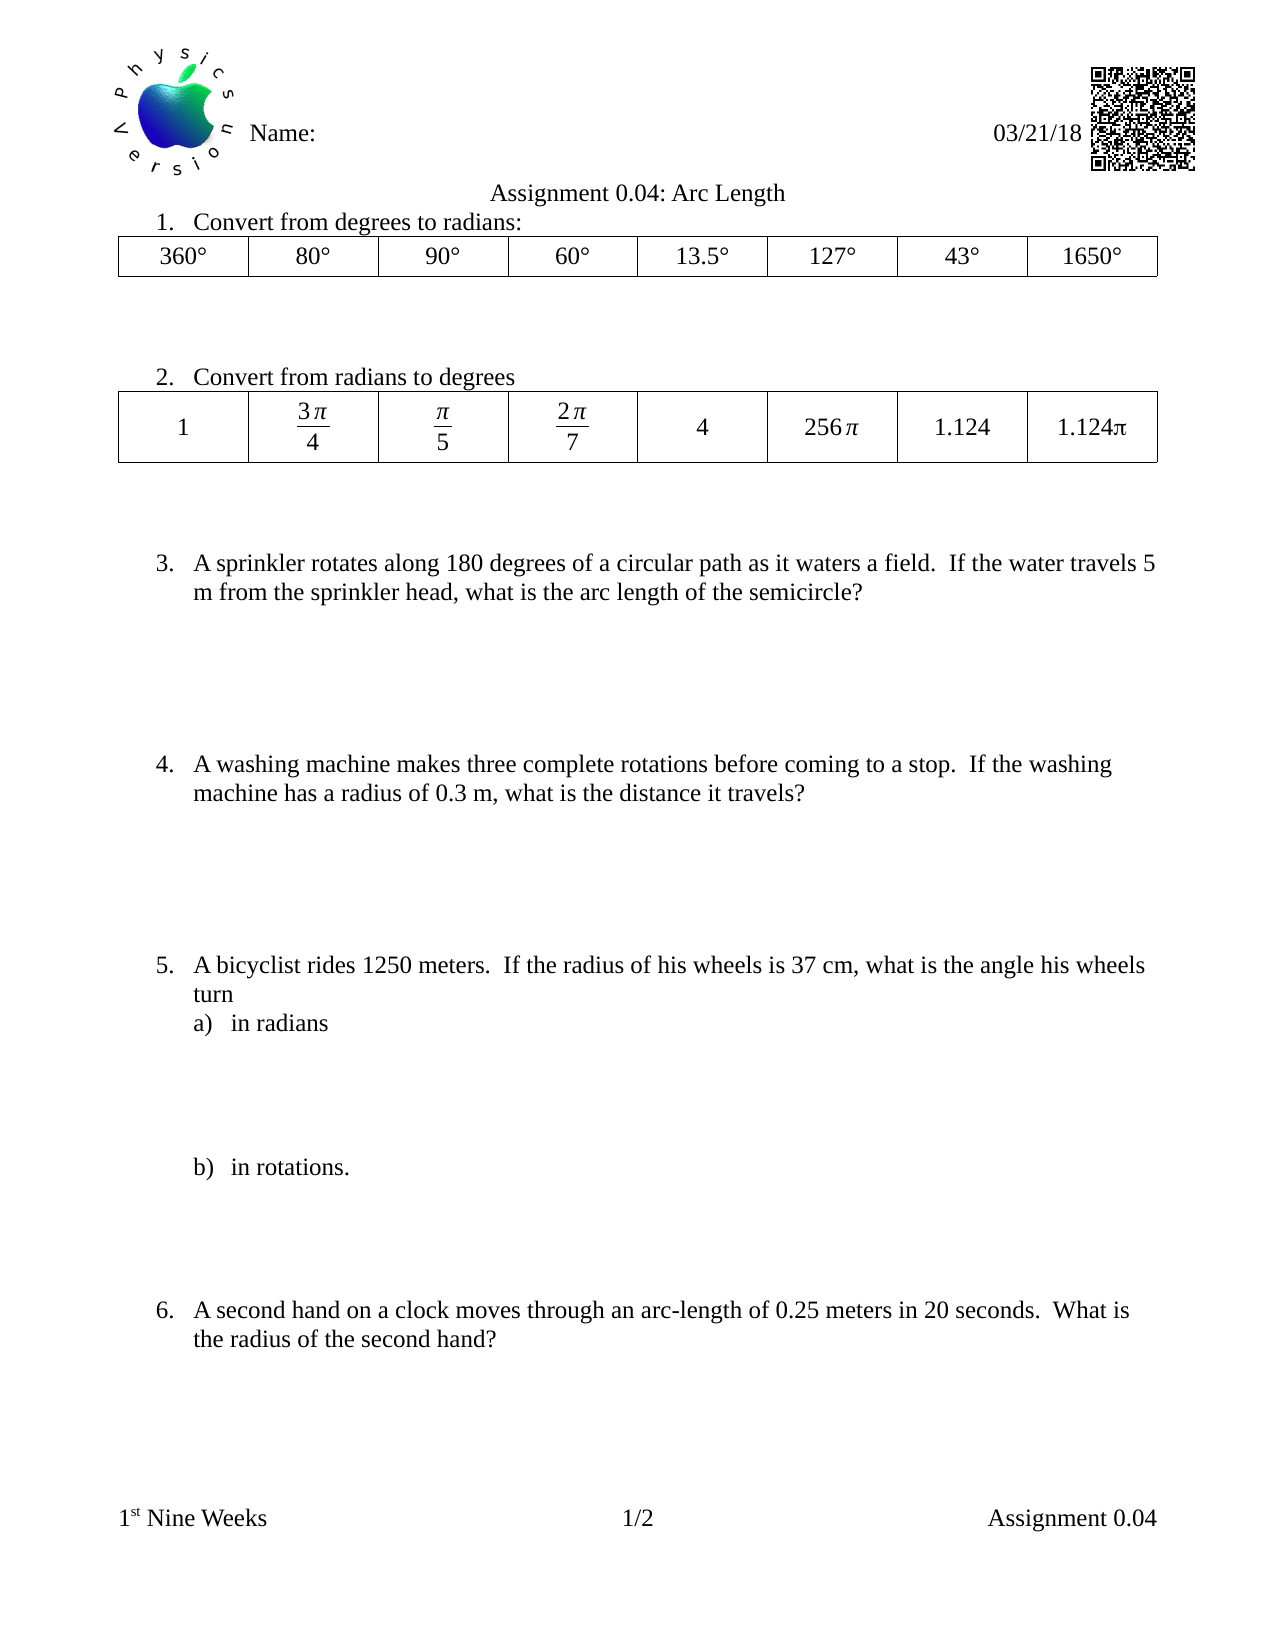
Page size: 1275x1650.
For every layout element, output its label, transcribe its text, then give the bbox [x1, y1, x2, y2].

table_header 13.5° [638, 237, 767, 276]
list A second hand on a clock moves through an arc-length of 0.25 meters in 20 seconds. What is the radius of the second hand? [156, 1296, 1157, 1353]
list A bicyclist rides 1250 meters. If the radius of his wheels is 37 cm, what is the angle his wheels turn [156, 951, 1157, 1008]
list in radians [193, 1008, 1157, 1037]
picture [113, 48, 234, 176]
table_header 90° [379, 237, 508, 276]
table_header [379, 392, 508, 462]
list A washing machine makes three complete rotations before coming to a stop. If the washing machine has a radius of 0.3 m, what is the distance it travels? [156, 749, 1157, 807]
list Convert from degrees to radians: [156, 207, 1157, 236]
list in rotations. [193, 1152, 1157, 1181]
table_header [509, 392, 637, 462]
table_header 127° [768, 237, 897, 276]
table_header 1 [119, 392, 248, 462]
table_header 80° [249, 237, 378, 276]
table_header [768, 392, 897, 462]
table_header 60° [509, 237, 637, 276]
table_header 1.124p [1028, 392, 1157, 462]
text Assignment 0.04: Arc Length [118, 176, 1157, 207]
table_header 4 [638, 392, 767, 462]
table_header 1.124 [898, 392, 1027, 462]
table_header 360° [119, 237, 248, 276]
table_header 43° [898, 237, 1027, 276]
list A sprinkler rotates along 180 degrees of a circular path as it waters a field. If the water travels 5 m from the sprinkler head, what is the arc length of the semicircle? [156, 548, 1157, 606]
table_header 1650° [1028, 237, 1157, 276]
picture [1082, 58, 1203, 179]
table_header [249, 392, 378, 462]
list Convert from radians to degrees [156, 362, 1157, 391]
